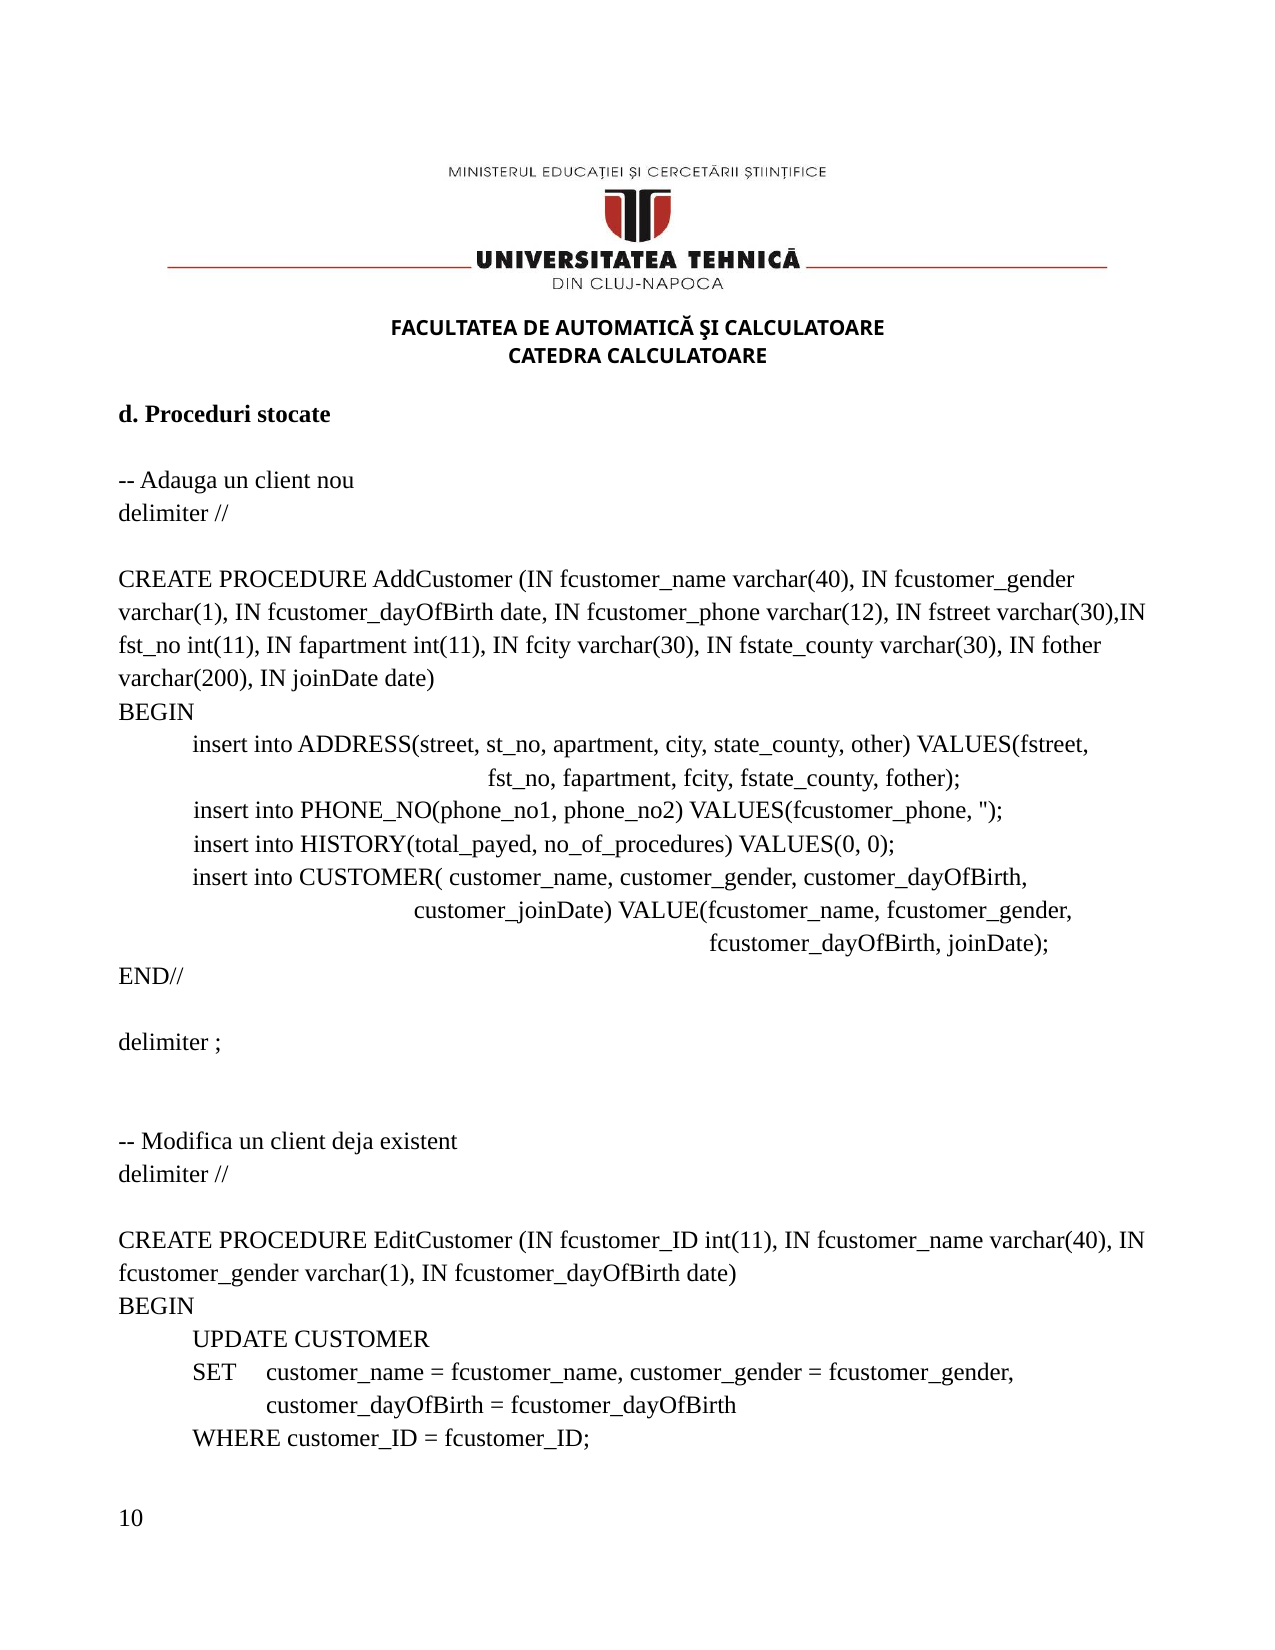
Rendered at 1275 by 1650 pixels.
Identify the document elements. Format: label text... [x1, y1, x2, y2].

text BEGIN [118, 1291, 1157, 1320]
text WHERE customer_ID = fcustomer_ID; [118, 1423, 1157, 1452]
text CREATE PROCEDURE AddCustomer (IN fcustomer_name varchar(40), IN fcustomer_gender varchar(1), IN fcustomer_dayOfBirth date, IN fcustomer_phone varchar(12), IN fstreet varchar(30),IN fst_no int(11), IN fapartment int(11), IN fcity varchar(30), IN fstate_county varchar(30), IN fother varchar(200), IN joinDate date) [118, 564, 1157, 692]
text insert into CUSTOMER( customer_name, customer_gender, customer_dayOfBirth, customer_joinDate) VALUE(fcustomer_name, fcustomer_gender, fcustomer_dayOfBirth, joinDate); [118, 862, 1157, 956]
text delimiter ; [118, 1027, 1157, 1056]
text UPDATE CUSTOMER [118, 1324, 1157, 1353]
text CREATE PROCEDURE EditCustomer (IN fcustomer_ID int(11), IN fcustomer_name varchar(40), IN fcustomer_gender varchar(1), IN fcustomer_dayOfBirth date) [118, 1225, 1157, 1287]
text END// [118, 961, 1157, 989]
text insert into HISTORY(total_payed, no_of_procedures) VALUES(0, 0); [118, 829, 1157, 857]
text delimiter // [118, 498, 1157, 527]
text insert into PHONE_NO(phone_no1, phone_no2) VALUES(fcustomer_phone, ''); [118, 796, 1157, 824]
text -- Adauga un client nou [118, 465, 1157, 494]
text BEGIN [118, 697, 1157, 725]
text d. Proceduri stocate [118, 399, 1157, 428]
picture [167, 118, 1108, 301]
text insert into ADDRESS(street, st_no, apartment, city, state_county, other) VALUES(fstreet, fst_no, fapartment, fcity, fstate_county, fother); [118, 729, 1157, 791]
text SET customer_name = fcustomer_name, customer_gender = fcustomer_gender, customer_dayOfBirth = fcustomer_dayOfBirth [118, 1357, 1157, 1419]
text -- Modifica un client deja existent [118, 1126, 1157, 1154]
text delimiter // [118, 1159, 1157, 1188]
